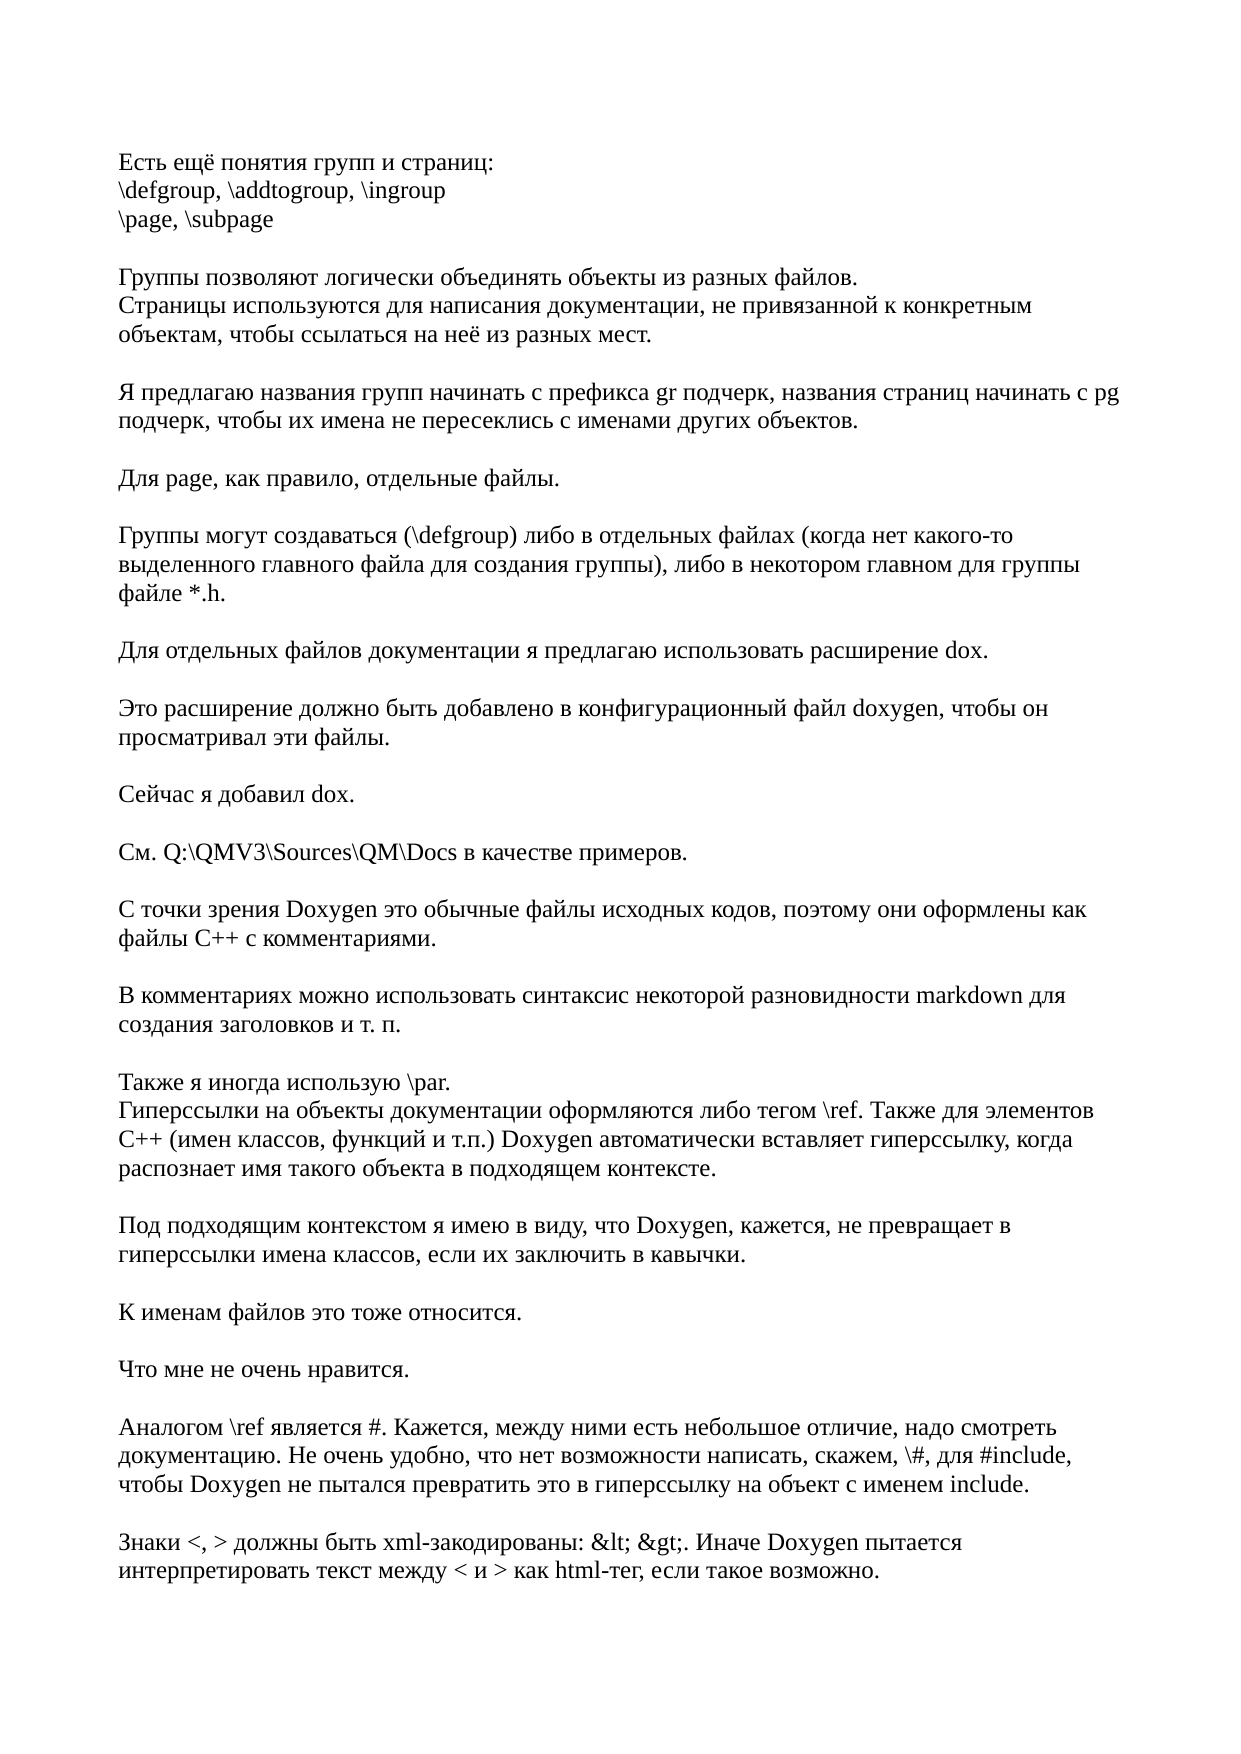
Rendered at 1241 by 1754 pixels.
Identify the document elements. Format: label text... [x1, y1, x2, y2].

text \defgroup, \addtogroup, \ingroup [118, 176, 1122, 204]
text Я предлагаю названия групп начинать с префикса gr подчерк, названия страниц начинать с pg подчерк, чтобы их имена не пересеклись с именами других объектов. [118, 377, 1122, 434]
text \page, \subpage [118, 204, 1122, 233]
text Группы могут создаваться (\defgroup) либо в отдельных файлах (когда нет какого-то выделенного главного файла для создания группы), либо в некотором главном для группы файле *.h. [118, 521, 1122, 607]
text Есть ещё понятия групп и страниц: [118, 147, 1122, 176]
text Аналогом \ref является #. Кажется, между ними есть небольшое отличие, надо смотреть документацию. Не очень удобно, что нет возможности написать, скажем, \#, для #include, чтобы Doxygen не пытался превратить это в гиперссылку на объект с именем include. [118, 1412, 1122, 1498]
text Знаки <, > должны быть xml-закодированы: &lt; &gt;. Иначе Doxygen пытается интерпретировать текст между < и > как html-тег, если такое возможно. [118, 1527, 1122, 1584]
text В комментариях можно использовать синтаксис некоторой разновидности markdown для создания заголовков и т. п. [118, 981, 1122, 1038]
text К именам файлов это тоже относится. [118, 1297, 1122, 1326]
text Гиперссылки на объекты документации оформляются либо тегом \ref. Также для элементов C++ (имен классов, функций и т.п.) Doxygen автоматически вставляет гиперссылку, когда распознает имя такого объекта в подходящем контексте. [118, 1096, 1122, 1182]
text См. Q:\QMV3\Sources\QM\Docs в качестве примеров. [118, 837, 1122, 866]
text Для page, как правило, отдельные файлы. [118, 463, 1122, 492]
text Страницы используются для написания документации, не привязанной к конкретным объектам, чтобы ссылаться на неё из разных мест. [118, 291, 1122, 348]
text Группы позволяют логически объединять объекты из разных файлов. [118, 262, 1122, 291]
text Что мне не очень нравится. [118, 1354, 1122, 1383]
text Сейчас я добавил dox. [118, 779, 1122, 808]
text Для отдельных файлов документации я предлагаю использовать расширение dox. [118, 636, 1122, 664]
text Также я иногда использую \par. [118, 1067, 1122, 1096]
text С точки зрения Doxygen это обычные файлы исходных кодов, поэтому они оформлены как файлы C++ с комментариями. [118, 894, 1122, 952]
text Это расширение должно быть добавлено в конфигурационный файл doxygen, чтобы он просматривал эти файлы. [118, 693, 1122, 751]
text Под подходящим контекстом я имею в виду, что Doxygen, кажется, не превращает в гиперссылки имена классов, если их заключить в кавычки. [118, 1211, 1122, 1268]
